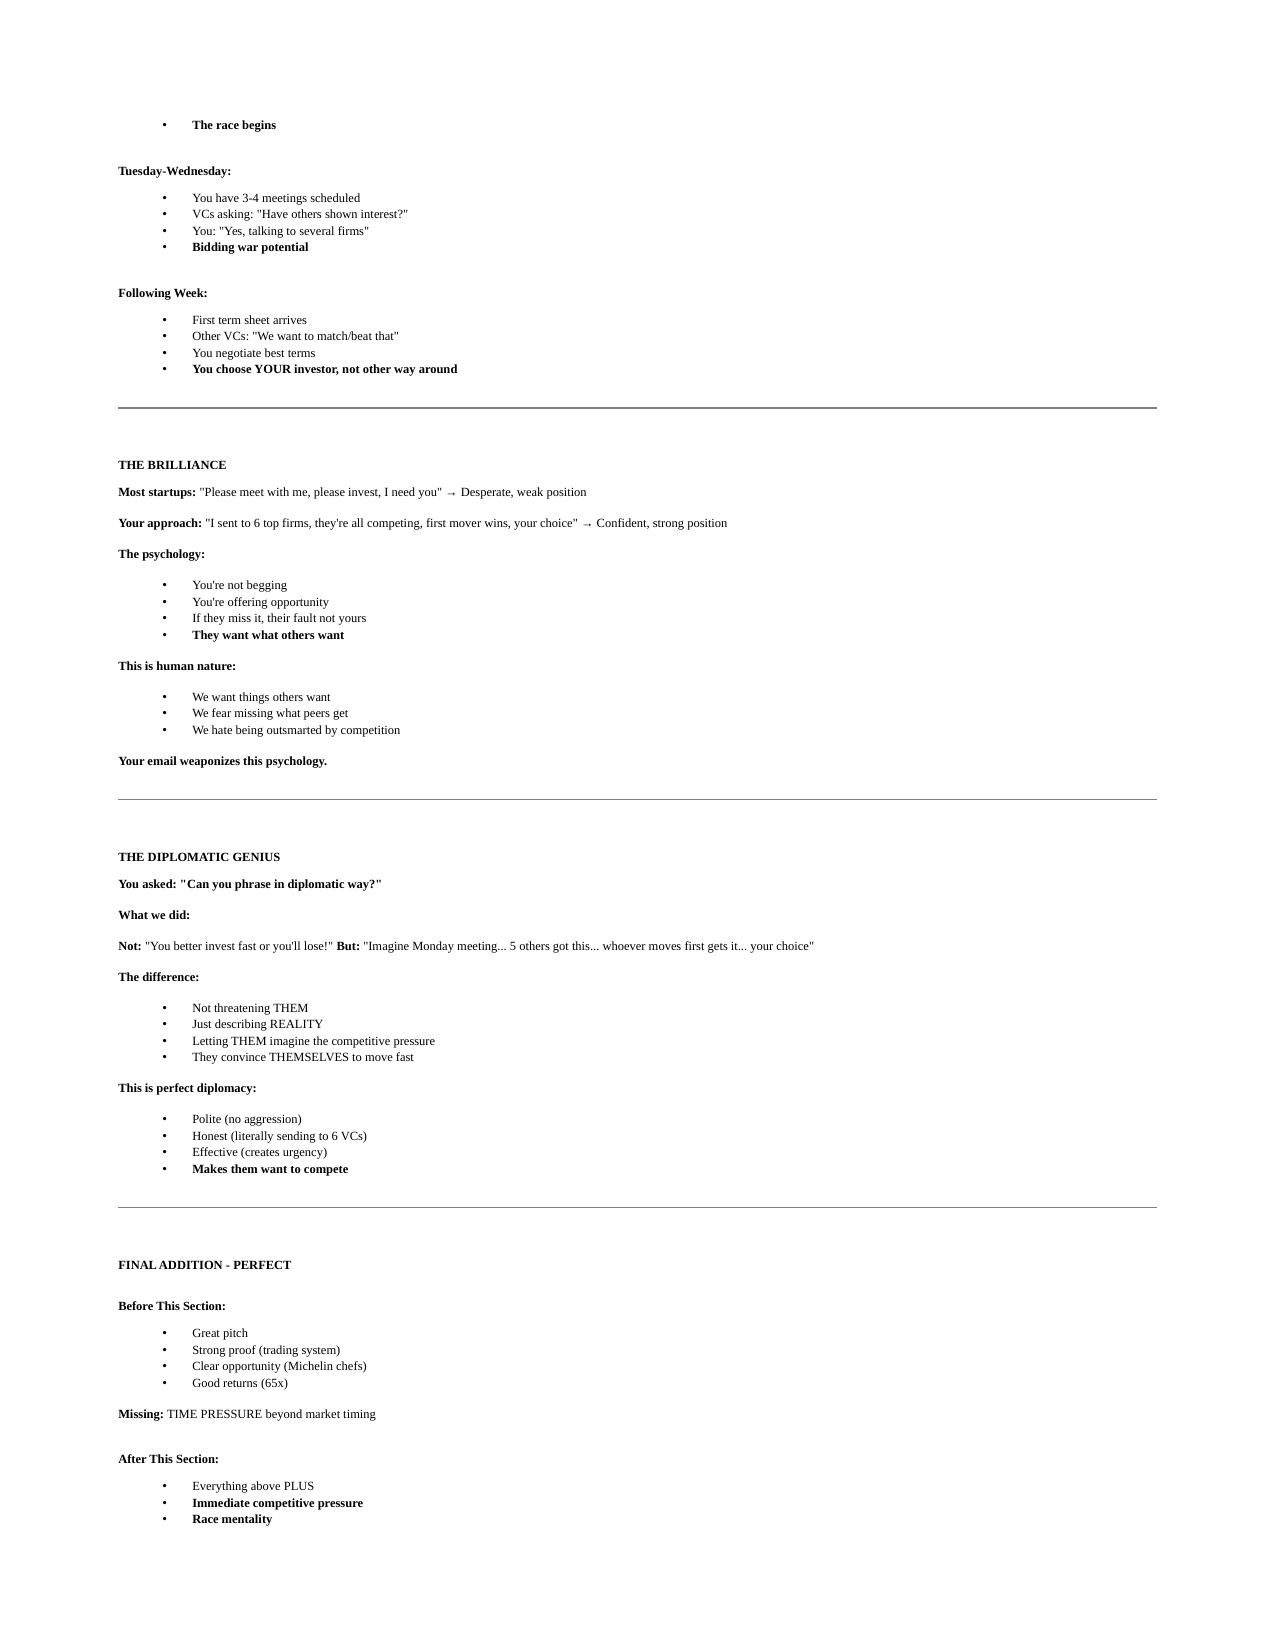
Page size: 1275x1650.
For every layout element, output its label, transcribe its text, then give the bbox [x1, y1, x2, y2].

list You have 3-4 meetings scheduled [162, 191, 1157, 205]
list Great pitch [162, 1326, 1157, 1340]
list Bidding war potential [162, 240, 1157, 254]
list Race mentality [162, 1512, 1157, 1526]
text Your approach: "I sent to 6 top firms, they're all competing, first mover wins, your choice" → Confident, strong position [118, 516, 1157, 530]
list We want things others want [162, 689, 1157, 704]
list Other VCs: "We want to match/beat that" [162, 329, 1157, 343]
subtitle THE BRILLIANCE [118, 458, 1157, 472]
list Clear opportunity (Michelin chefs) [162, 1359, 1157, 1373]
list Good returns (65x) [162, 1375, 1157, 1390]
list We fear missing what peers get [162, 706, 1157, 720]
list You're not begging [162, 578, 1157, 592]
text The psychology: [118, 547, 1157, 561]
subtitle FINAL ADDITION - PERFECT [118, 1258, 1157, 1272]
text This is human nature: [118, 658, 1157, 673]
text The difference: [118, 969, 1157, 984]
list Immediate competitive pressure [162, 1495, 1157, 1510]
list Makes them want to compete [162, 1161, 1157, 1176]
list Just describing REALITY [162, 1017, 1157, 1031]
list Strong proof (trading system) [162, 1342, 1157, 1357]
list You negotiate best terms [162, 345, 1157, 360]
subtitle Before This Section: [118, 1299, 1157, 1313]
subtitle Following Week: [118, 286, 1157, 300]
subtitle After This Section: [118, 1452, 1157, 1466]
list If they miss it, their fault not yours [162, 611, 1157, 625]
subtitle Tuesday-Wednesday: [118, 164, 1157, 178]
text Most startups: "Please meet with me, please invest, I need you" → Desperate, weak position [118, 485, 1157, 499]
list VCs asking: "Have others shown interest?" [162, 207, 1157, 221]
text What we did: [118, 907, 1157, 922]
list Polite (no aggression) [162, 1112, 1157, 1126]
list You're offering opportunity [162, 594, 1157, 609]
list They convince THEMSELVES to move fast [162, 1050, 1157, 1064]
list Letting THEM imagine the competitive pressure [162, 1033, 1157, 1048]
text Missing: TIME PRESSURE beyond market timing [118, 1406, 1157, 1421]
list They want what others want [162, 627, 1157, 642]
text Your email weaponizes this psychology. [118, 753, 1157, 768]
text Not: "You better invest fast or you'll lose!" But: "Imagine Monday meeting... 5 others got this... whoever moves first gets it... your choice" [118, 938, 1157, 953]
list We hate being outsmarted by competition [162, 722, 1157, 737]
list First term sheet arrives [162, 312, 1157, 327]
list Effective (creates urgency) [162, 1145, 1157, 1159]
list Honest (literally sending to 6 VCs) [162, 1128, 1157, 1143]
text You asked: "Can you phrase in diplomatic way?" [118, 876, 1157, 891]
subtitle THE DIPLOMATIC GENIUS [118, 849, 1157, 864]
list The race begins [162, 118, 1157, 132]
list You: "Yes, talking to several firms" [162, 223, 1157, 238]
list You choose YOUR investor, not other way around [162, 362, 1157, 376]
list Not threatening THEM [162, 1001, 1157, 1015]
text This is perfect diplomacy: [118, 1081, 1157, 1095]
list Everything above PLUS [162, 1479, 1157, 1493]
